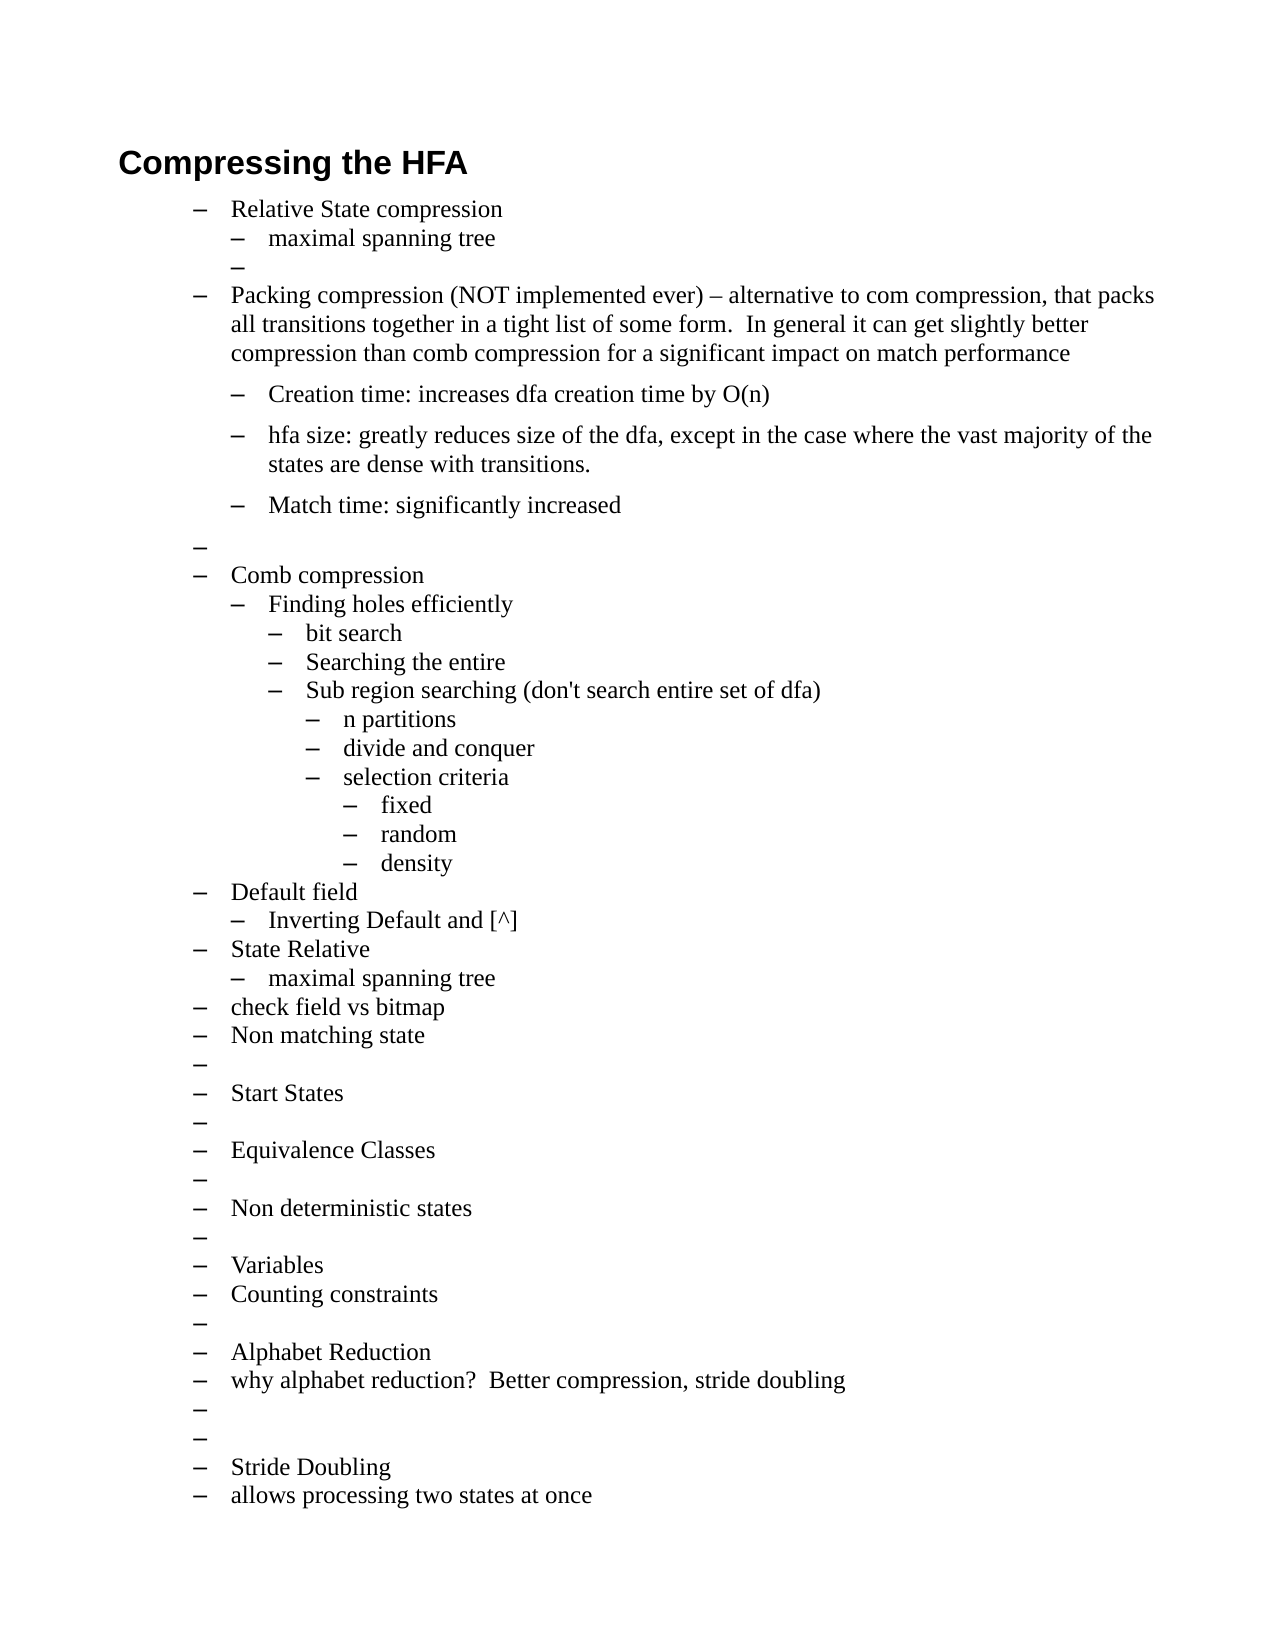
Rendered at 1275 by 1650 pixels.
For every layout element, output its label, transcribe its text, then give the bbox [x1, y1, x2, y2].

list Searching the entire [268, 647, 1157, 676]
list check field vs bitmap [193, 992, 1157, 1021]
list Alphabet Reduction [193, 1337, 1157, 1366]
list Finding holes efficiently [231, 589, 1157, 618]
list n partitions [306, 704, 1157, 733]
list hfa size: greatly reduces size of the dfa, except in the case where the vast majority of the states are dense with transitions. [231, 421, 1157, 478]
list Variables [193, 1251, 1157, 1279]
list Default field [193, 877, 1157, 906]
subtitle Compressing the HFA [118, 143, 1157, 182]
list Equivalence Classes [193, 1136, 1157, 1164]
list Non matching state [193, 1021, 1157, 1049]
list bit search [268, 618, 1157, 647]
list allows processing two states at once [193, 1481, 1157, 1509]
list why alphabet reduction? Better compression, stride doubling [193, 1366, 1157, 1394]
list divide and conquer [306, 733, 1157, 762]
list selection criteria [306, 762, 1157, 791]
list Sub region searching (don't search entire set of dfa) [268, 676, 1157, 704]
list Match time: significantly increased [231, 491, 1157, 519]
list fixed [343, 791, 1157, 819]
list maximal spanning tree [231, 223, 1157, 252]
list State Relative [193, 934, 1157, 963]
list Comb compression [193, 561, 1157, 589]
list Relative State compression [193, 194, 1157, 223]
list Inverting Default and [^] [231, 906, 1157, 934]
list random [343, 819, 1157, 848]
list density [343, 848, 1157, 877]
list Start States [193, 1078, 1157, 1107]
list Non deterministic states [193, 1193, 1157, 1222]
list Counting constraints [193, 1279, 1157, 1308]
list maximal spanning tree [231, 963, 1157, 992]
list Creation time: increases dfa creation time by O(n) [231, 379, 1157, 408]
list Packing compression (NOT implemented ever) – alternative to com compression, that packs all transitions together in a tight list of some form. In general it can get slightly better compression than comb compression for a significant impact on match performance [193, 281, 1157, 367]
list Stride Doubling [193, 1452, 1157, 1481]
